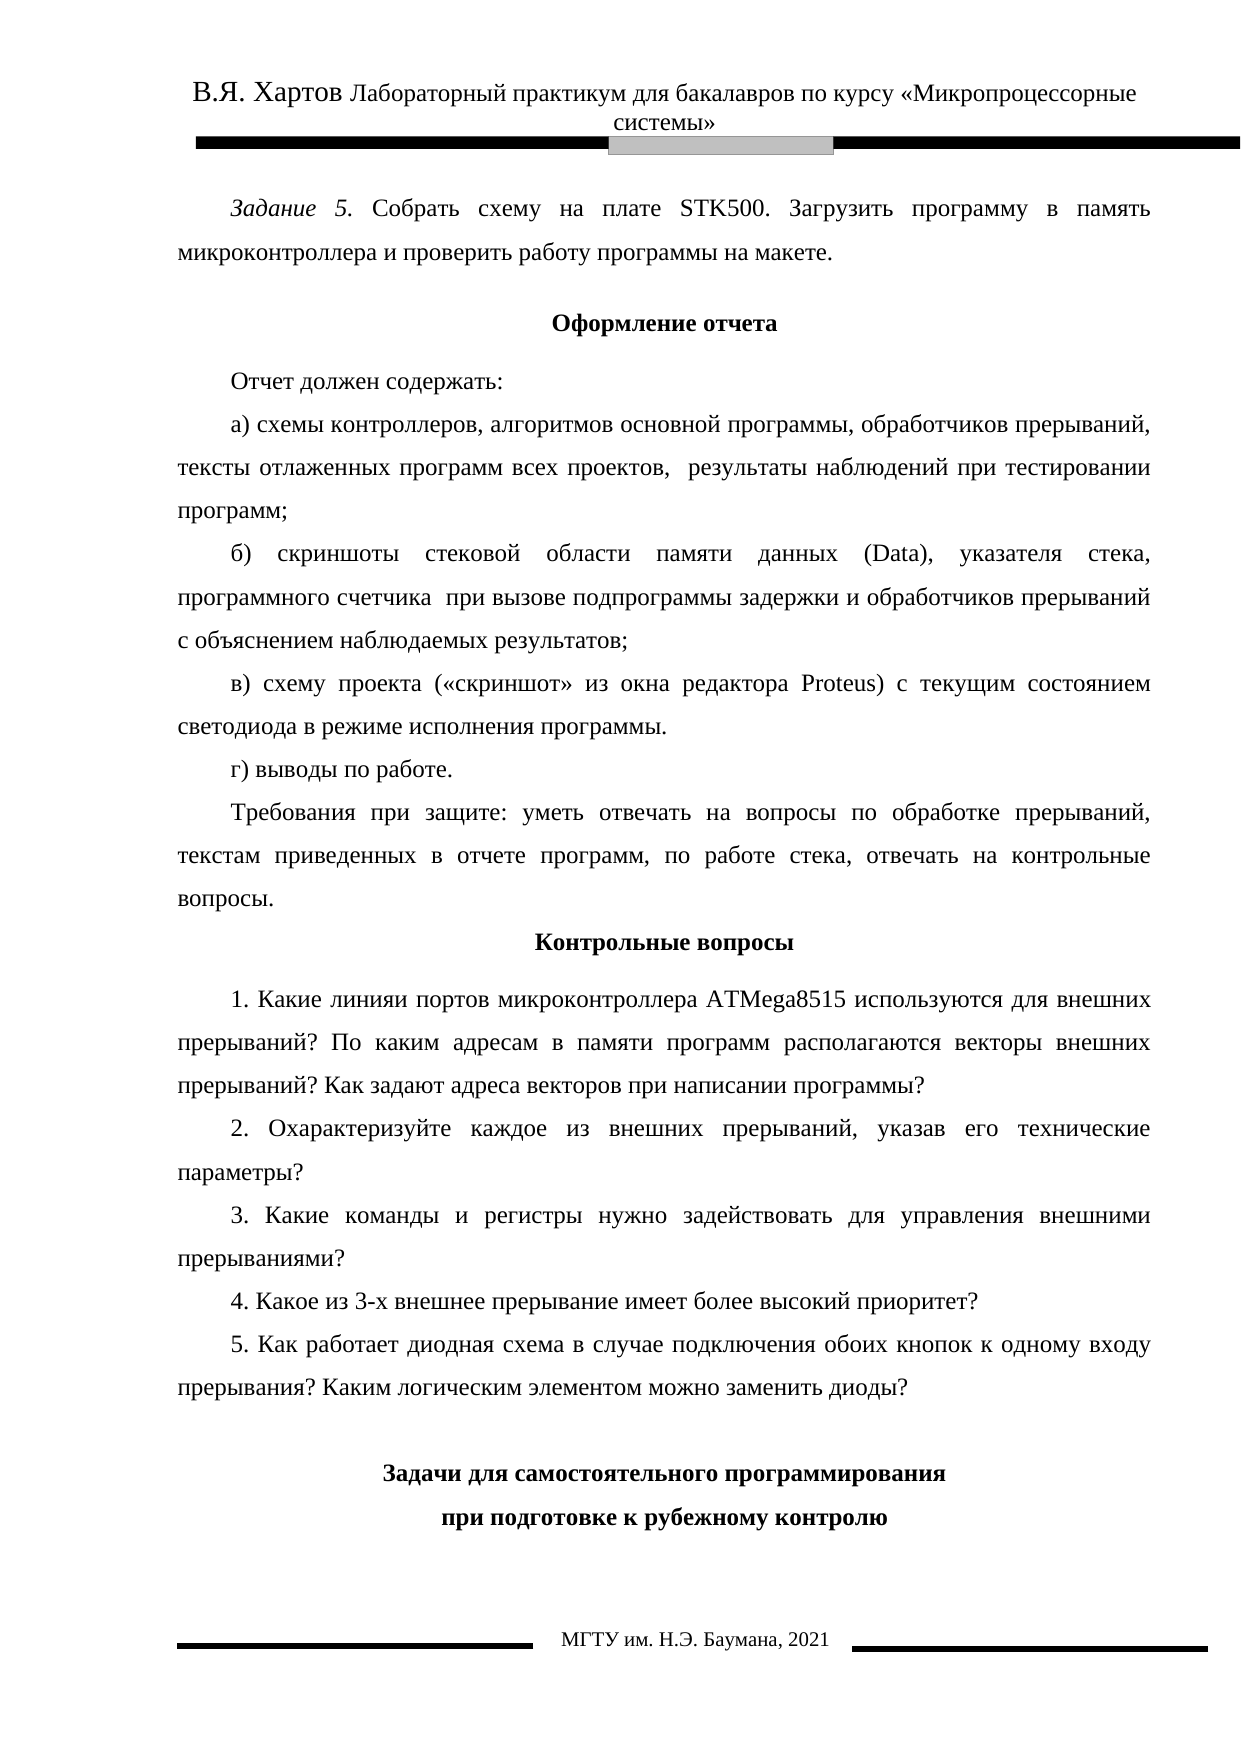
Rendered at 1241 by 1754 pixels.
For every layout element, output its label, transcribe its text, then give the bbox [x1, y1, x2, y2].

text 3. Какие команды и регистры нужно задействовать для управления внешними прерываниями? [177, 1200, 1152, 1272]
text 5. Как работает диодная схема в случае подключения обоих кнопок к одному входу прерывания? Каким логическим элементом можно заменить диоды? [177, 1329, 1152, 1401]
text 4. Какое из 3-x внешнее прерывание имеет более высокий приоритет? [177, 1286, 1152, 1315]
text Оформление отчета [177, 308, 1152, 337]
text а) схемы контроллеров, алгоритмов основной программы, обработчиков прерываний, тексты отлаженных программ всех проектов, результаты наблюдений при тестировании программ; [177, 409, 1152, 524]
text Контрольные вопросы [177, 927, 1152, 955]
text б) скриншоты стековой области памяти данных (Data), указателя стека, программного счетчика при вызове подпрограммы задержки и обработчиков прерываний с объяснением наблюдаемых результатов; [177, 538, 1152, 653]
text Задачи для самостоятельного программирования [177, 1458, 1152, 1487]
text 1. Какие линияи портов микроконтроллера ATMega8515 используются для внешних прерываний? По каким адресам в памяти программ располагаются векторы внешних прерываний? Как задают адреса векторов при написании программы? [177, 984, 1152, 1099]
text г) выводы по работе. [177, 754, 1152, 783]
text Задание 5. Собрать схему на плате STK500. Загрузить программу в память микроконтроллера и проверить работу программы на макете. [177, 193, 1152, 265]
text в) схему проекта («скриншот» из окна редактора Proteus) с текущим состоянием светодиода в режиме исполнения программы. [177, 668, 1152, 740]
text 2. Охарактеризуйте каждое из внешних прерываний, указав его технические параметры? [177, 1113, 1152, 1185]
text Требования при защите: уметь отвечать на вопросы по обработке прерываний, текстам приведенных в отчете программ, по работе стека, отвечать на контрольные вопросы. [177, 797, 1152, 912]
text при подготовке к рубежному контролю [177, 1502, 1152, 1530]
text Отчет должен содержать: [177, 366, 1152, 395]
